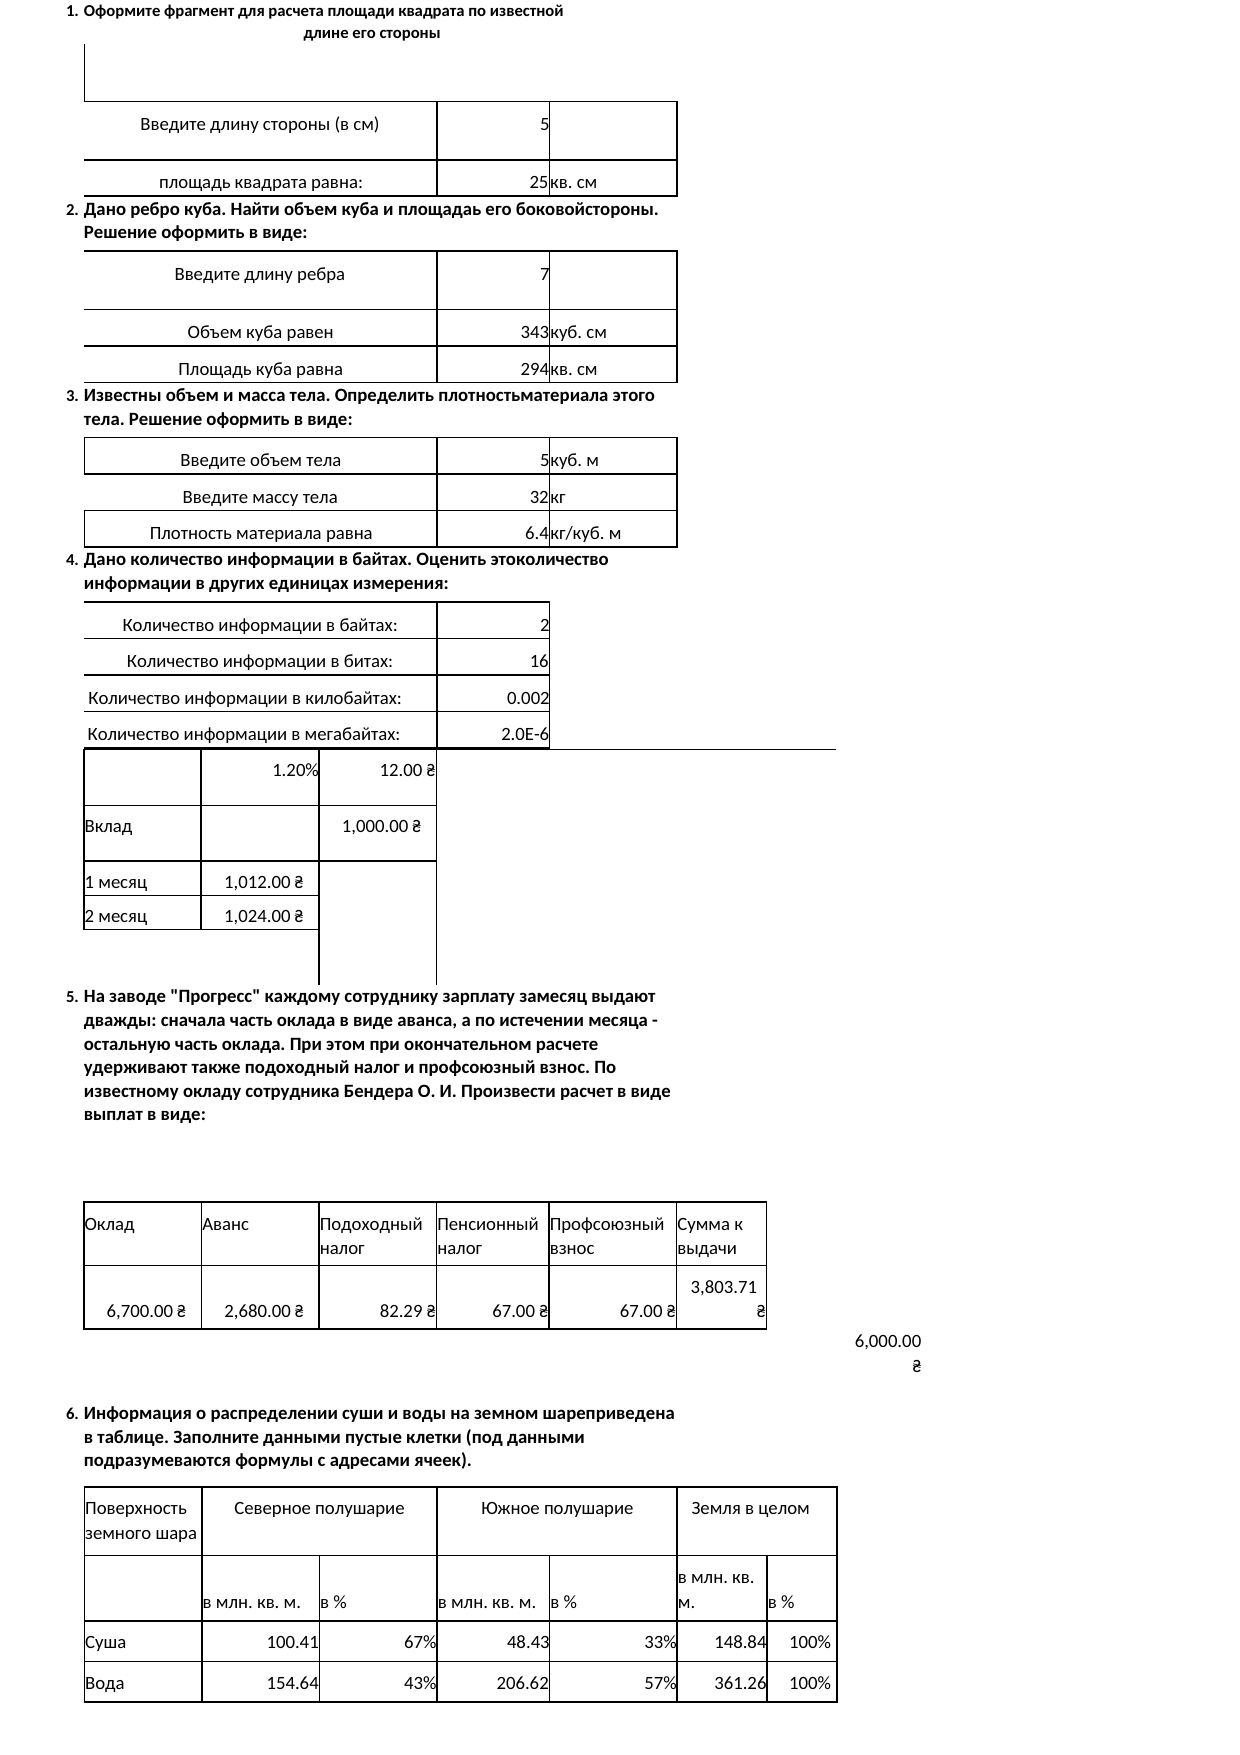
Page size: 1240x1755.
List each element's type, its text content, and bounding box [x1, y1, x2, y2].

table_cell 43% [320, 1662, 436, 1701]
table_cell площадь квадрата равна: [84, 161, 436, 195]
table_cell Количество информации в мегабайтах: [84, 712, 436, 747]
table_header 7 [438, 252, 549, 309]
table_cell кв. см [550, 347, 676, 382]
table_cell [84, 930, 318, 985]
table_cell 67.00 ₴ [437, 1266, 548, 1328]
table_header [85, 750, 200, 804]
table_cell 148.84 [678, 1622, 766, 1661]
table_header Сумма к выдачи [677, 1203, 766, 1265]
table_cell Суша [85, 1622, 201, 1661]
table_header 12.00 ₴ [320, 750, 436, 804]
table_cell 100% [768, 1662, 836, 1701]
table_header [85, 44, 437, 101]
table_cell в % [768, 1556, 836, 1620]
table_cell 1 месяц [85, 862, 200, 894]
table_header Пенсионный налог [437, 1203, 548, 1265]
table_cell в млн. кв. м. [678, 1556, 766, 1620]
table_cell 343 [438, 310, 549, 345]
table_cell 6,700.00 ₴ [85, 1266, 201, 1328]
table_cell кв. см [550, 161, 676, 195]
table_cell 1,024.00 ₴ [202, 896, 318, 929]
table_cell 1,012.00 ₴ [202, 862, 318, 894]
table_header Поверхность земного шара [85, 1488, 201, 1555]
table_header Земля в целом [678, 1488, 836, 1555]
table_header Введите длину ребра [84, 252, 436, 309]
table_cell 16 [438, 639, 549, 674]
table_cell [550, 102, 676, 159]
table_cell в млн. кв. м. [203, 1556, 319, 1620]
table_header Профсоюзный взнос [550, 1203, 676, 1265]
text 6,000.00 [84, 1330, 921, 1353]
table_cell 3,803.71 ₴ [677, 1266, 766, 1328]
table_header Аванс [202, 1203, 318, 1265]
table_cell 100% [768, 1622, 836, 1661]
table_cell 294 [438, 347, 549, 382]
table_cell Введите длину стороны (в см) [84, 102, 436, 159]
table_cell Количество информации в килобайтах: [84, 676, 436, 711]
table_cell 57% [550, 1662, 676, 1701]
table_cell 100.41 [203, 1622, 319, 1661]
table_header Северное полушарие [203, 1488, 436, 1555]
table_cell 6.4 [438, 511, 549, 546]
table_cell 5 [438, 102, 549, 159]
table_cell 2,680.00 ₴ [202, 1266, 318, 1328]
table_cell Вода [85, 1662, 201, 1701]
table_cell Введите массу тела [84, 475, 436, 509]
table_cell 33% [550, 1622, 676, 1661]
table_cell 32 [438, 475, 549, 509]
table_cell [320, 862, 436, 985]
table_cell 206.62 [438, 1662, 549, 1701]
table_cell 82.29 ₴ [320, 1266, 436, 1328]
table_header 5 [438, 438, 549, 473]
table_cell [85, 1556, 201, 1620]
table_cell 2.0E-6 [438, 712, 549, 747]
table_cell 25 [438, 161, 549, 195]
table_cell 2 месяц [85, 896, 200, 929]
table_cell в млн. кв. м. [438, 1556, 549, 1620]
table_cell куб. см [550, 310, 676, 345]
table_cell Площадь куба равна [84, 347, 436, 382]
list Оформите фрагмент для расчета площади квадрата по известной [66, 1, 679, 21]
table_cell кг [550, 475, 676, 509]
table_header Подоходный налог [320, 1203, 436, 1265]
table_cell 0.002 [438, 676, 549, 711]
list Дано ребро куба. Найти объем куба и площадаь его боковойстороны. Решение оформить в виде: [66, 197, 679, 243]
table_cell 154.64 [203, 1662, 319, 1701]
table_cell 67% [320, 1622, 436, 1661]
table_header [437, 750, 836, 985]
table_cell Плотность материала равна [85, 511, 436, 546]
list Дано количество информации в байтах. Оценить этоколичество информации в других единицах измерения: [66, 548, 679, 594]
table_header Количество информации в байтах: [84, 603, 436, 638]
table_cell Вклад [85, 806, 200, 860]
table_header [437, 44, 677, 101]
list На заводе "Прогресс" каждому сотруднику зарплату замесяц выдают дважды: сначала часть оклада в виде аванса, а по истечении месяца - остальную часть оклада. При этом при окончательном расчете удерживают также подоходный налог и профсоюзный взнос. По известному окладу сотрудника Бендера О. И. Произвести расчет в виде выплат в виде: [66, 985, 679, 1125]
table_cell в % [320, 1556, 436, 1620]
table_cell 48.43 [438, 1622, 549, 1661]
table_cell кг/куб. м [550, 511, 676, 546]
list Известны объем и масса тела. Определить плотностьматериала этого тела. Решение оформить в виде: [66, 383, 679, 429]
table_cell 361.26 [678, 1662, 766, 1701]
list Информация о распределении суши и воды на земном шареприведена в таблице. Заполните данными пустые клетки (под данными подразумеваются формулы с адресами ячеек). [66, 1401, 679, 1471]
table_cell 1,000.00 ₴ [320, 806, 436, 860]
table_cell Объем куба равен [84, 310, 436, 345]
text длине его стороны [303, 22, 888, 43]
table_cell Количество информации в битах: [84, 639, 436, 674]
table_header 2 [438, 603, 549, 638]
table_cell 67.00 ₴ [550, 1266, 676, 1328]
table_cell [202, 806, 318, 860]
table_cell в % [550, 1556, 676, 1620]
table_header куб. м [550, 438, 676, 473]
table_header 1.20% [202, 750, 318, 804]
table_header Оклад [85, 1203, 201, 1265]
table_header Введите объем тела [85, 438, 436, 473]
text ₴ [84, 1354, 921, 1377]
table_header Южное полушарие [438, 1488, 676, 1555]
table_header [550, 252, 676, 309]
